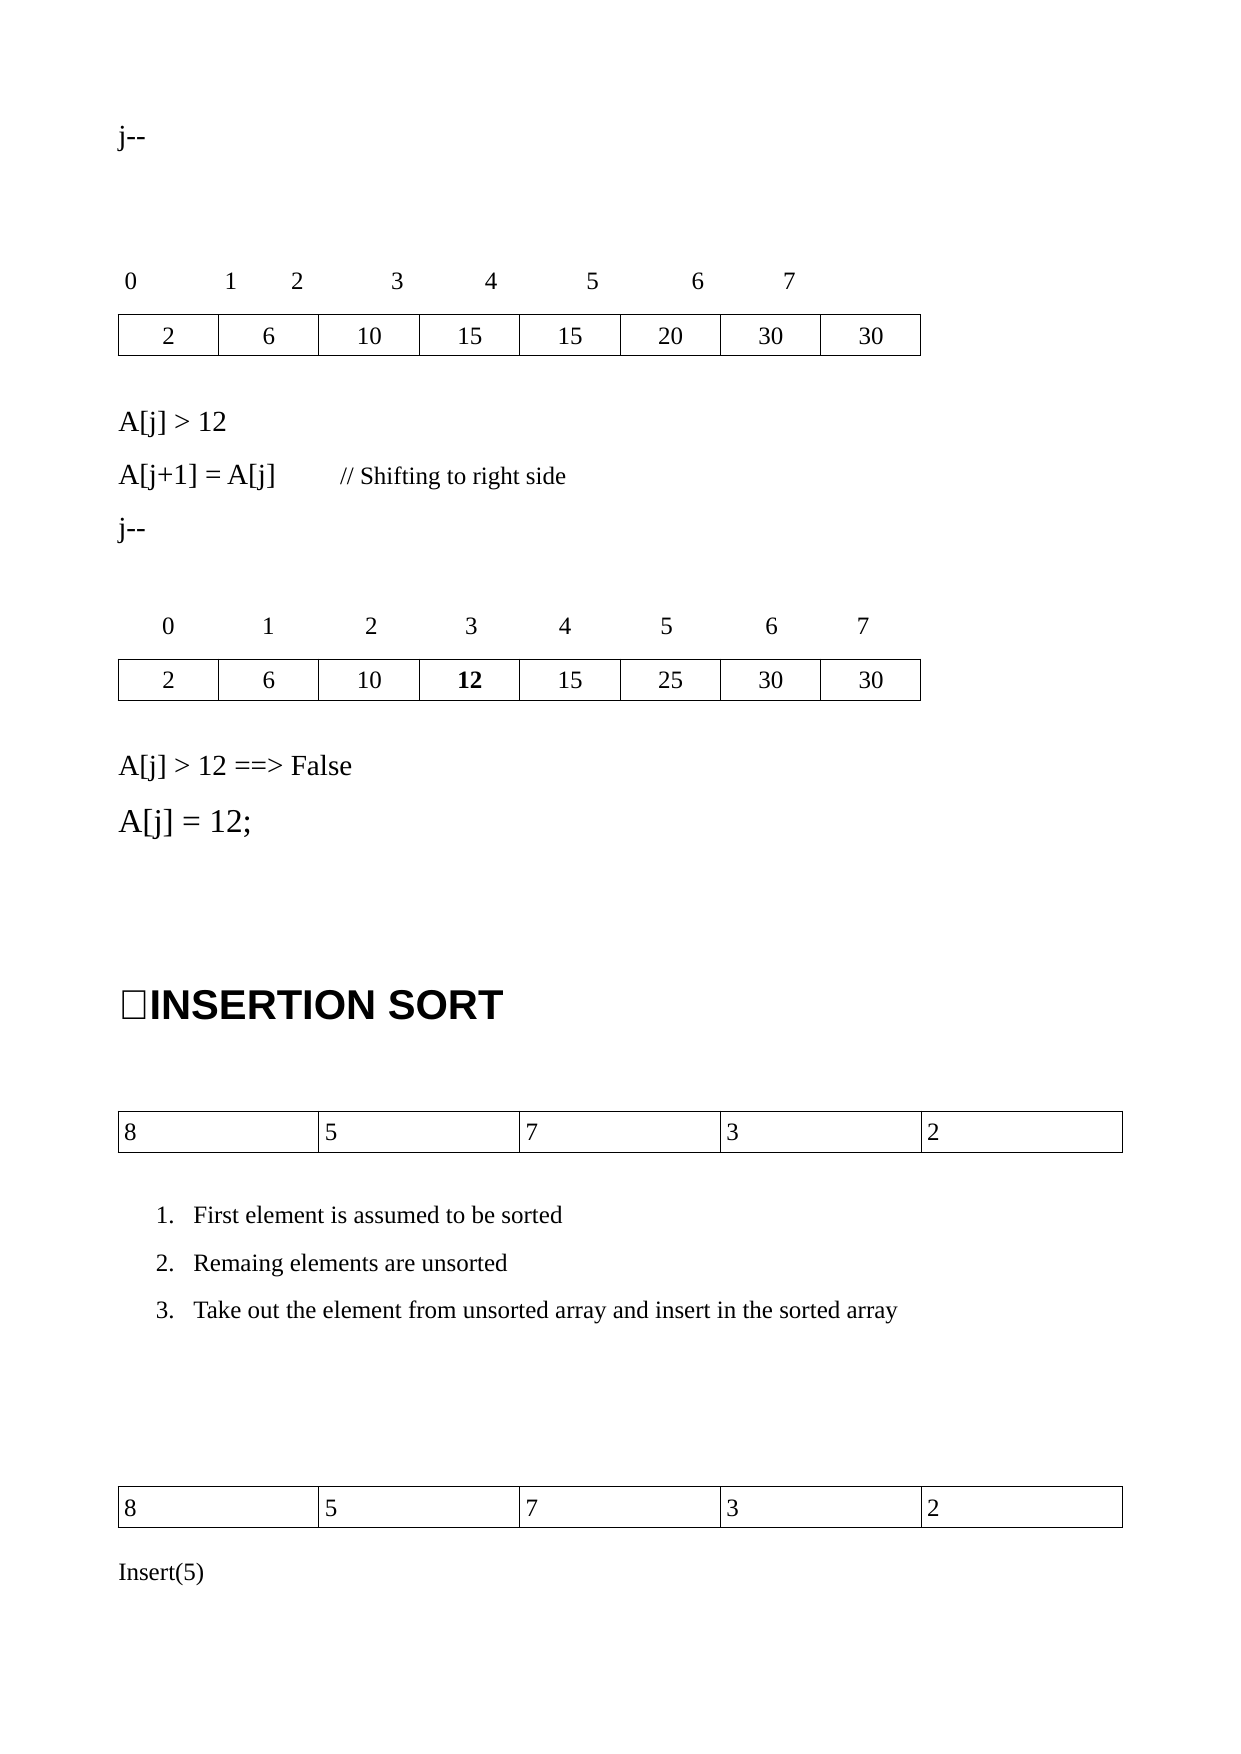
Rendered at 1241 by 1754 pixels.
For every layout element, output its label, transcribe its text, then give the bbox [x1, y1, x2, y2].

list Remaing elements are unsorted [156, 1248, 1122, 1277]
table_header 12 [420, 660, 519, 700]
text A[j] > 12 ==> False [118, 748, 1122, 782]
text Insert(5) [118, 1557, 1122, 1586]
table_header 30 [821, 660, 920, 700]
table_header 20 [621, 315, 720, 355]
table_header 30 [721, 315, 820, 355]
table_header 15 [520, 315, 620, 355]
table_header 3 [721, 1112, 921, 1152]
table_header 2 [119, 660, 218, 700]
table_header 10 [319, 660, 419, 700]
table_header 25 [621, 660, 720, 700]
text 0 1 2 3 4 5 6 7 [118, 266, 1122, 295]
table_header 2 [922, 1487, 1122, 1527]
table_header 10 [319, 315, 419, 355]
table_header 5 [319, 1112, 519, 1152]
text A[j+1] = A[j] // Shifting to right side [118, 457, 1122, 491]
text j-- [118, 510, 1122, 544]
table_header 6 [219, 660, 318, 700]
table_header 30 [821, 315, 920, 355]
text 0 1 2 3 4 5 6 7 [118, 611, 1122, 640]
table_header 8 [119, 1112, 318, 1152]
table_header 5 [319, 1487, 519, 1527]
subtitle 🥇INSERTION SORT [118, 980, 1122, 1028]
table_header 15 [420, 315, 519, 355]
table_header 30 [721, 660, 820, 700]
table_header 3 [721, 1487, 921, 1527]
text A[j] > 12 [118, 404, 1122, 437]
list First element is assumed to be sorted [156, 1200, 1122, 1229]
table_header 7 [520, 1112, 720, 1152]
table_header 6 [219, 315, 318, 355]
table_header 7 [520, 1487, 720, 1527]
table_header 2 [922, 1112, 1122, 1152]
table_header 8 [119, 1487, 318, 1527]
text j-- [118, 118, 1122, 152]
text A[j] = 12; [118, 802, 1122, 840]
table_header 15 [520, 660, 620, 700]
table_header 2 [119, 315, 218, 355]
list Take out the element from unsorted array and insert in the sorted array [156, 1296, 1122, 1324]
